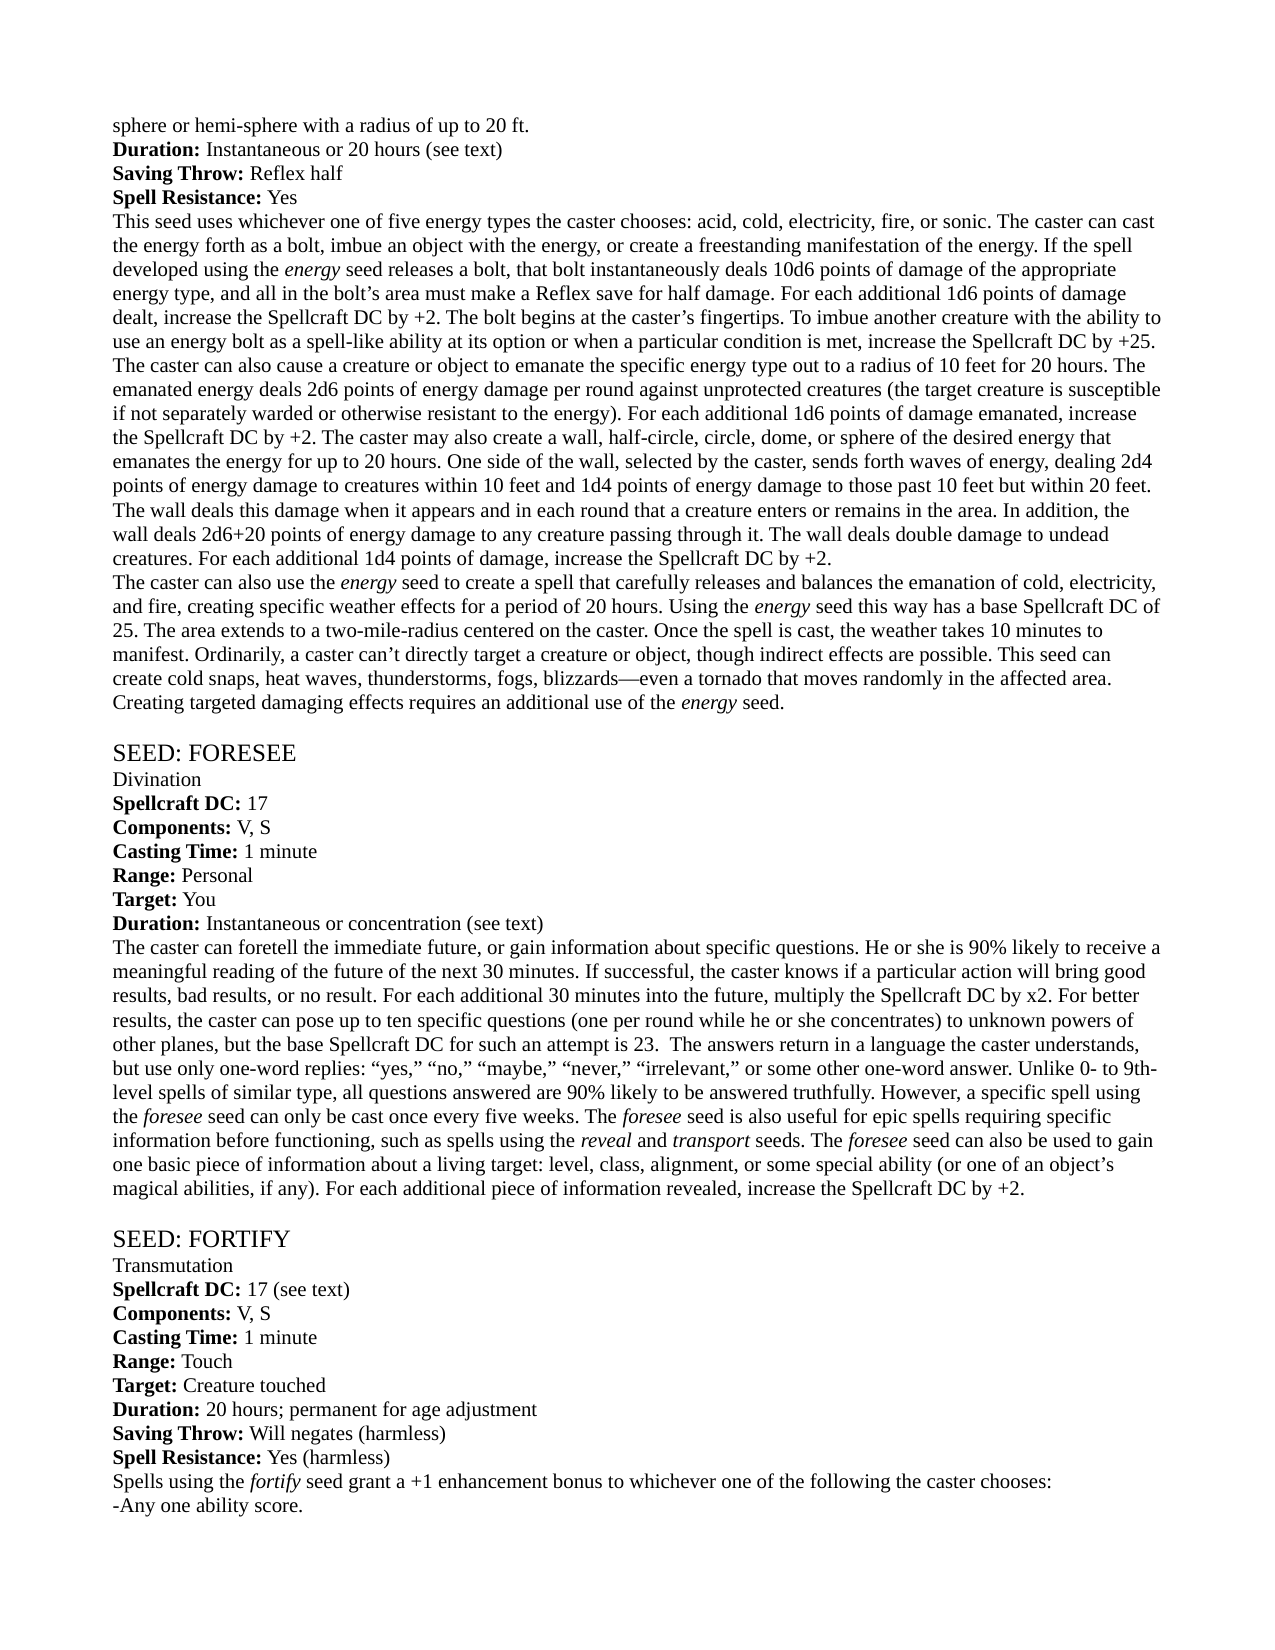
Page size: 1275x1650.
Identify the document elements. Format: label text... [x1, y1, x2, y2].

text Range: Touch [112, 1349, 1162, 1373]
text Saving Throw: Reflex half [112, 161, 1162, 185]
text Duration: 20 hours; permanent for age adjustment [112, 1397, 1162, 1421]
text Duration: Instantaneous or concentration (see text) [112, 911, 1162, 935]
text Spell Resistance: Yes [112, 185, 1162, 209]
text Casting Time: 1 minute [112, 839, 1162, 863]
text -Any one ability score. [112, 1493, 1162, 1517]
text sphere or hemi-sphere with a radius of up to 20 ft. [112, 112, 1162, 137]
subtitle SEED: FORESEE [112, 738, 1162, 767]
text Target: You [112, 887, 1162, 911]
text This seed uses whichever one of five energy types the caster chooses: acid, cold, electricity, fire, or sonic. The caster can cast the energy forth as a bolt, imbue an object with the energy, or create a freestanding manifestation of the energy. If the spell developed using the energy seed releases a bolt, that bolt instantaneously deals 10d6 points of damage of the appropriate energy type, and all in the bolt’s area must make a Reflex save for half damage. For each additional 1d6 points of damage dealt, increase the Spellcraft DC by +2. The bolt begins at the caster’s fingertips. To imbue another creature with the ability to use an energy bolt as a spell-like ability at its option or when a particular condition is met, increase the Spellcraft DC by +25. The caster can also cause a creature or object to emanate the specific energy type out to a radius of 10 feet for 20 hours. The emanated energy deals 2d6 points of energy damage per round against unprotected creatures (the target creature is susceptible if not separately warded or otherwise resistant to the energy). For each additional 1d6 points of damage emanated, increase the Spellcraft DC by +2. The caster may also create a wall, half-circle, circle, dome, or sphere of the desired energy that emanates the energy for up to 20 hours. One side of the wall, selected by the caster, sends forth waves of energy, dealing 2d4 points of energy damage to creatures within 10 feet and 1d4 points of energy damage to those past 10 feet but within 20 feet. The wall deals this damage when it appears and in each round that a creature enters or remains in the area. In addition, the wall deals 2d6+20 points of energy damage to any creature passing through it. The wall deals double damage to undead creatures. For each additional 1d4 points of damage, increase the Spellcraft DC by +2. [112, 209, 1162, 570]
text Spell Resistance: Yes (harmless) [112, 1445, 1162, 1469]
text Divination [112, 767, 1162, 791]
text Transmutation [112, 1253, 1162, 1277]
text Target: Creature touched [112, 1373, 1162, 1397]
text The caster can also use the energy seed to create a spell that carefully releases and balances the emanation of cold, electricity, and fire, creating specific weather effects for a period of 20 hours. Using the energy seed this way has a base Spellcraft DC of 25. The area extends to a two-mile-radius centered on the caster. Once the spell is cast, the weather takes 10 minutes to manifest. Ordinarily, a caster can’t directly target a creature or object, though indirect effects are possible. This seed can create cold snaps, heat waves, thunderstorms, fogs, blizzards—even a tornado that moves randomly in the affected area. Creating targeted damaging effects requires an additional use of the energy seed. [112, 570, 1162, 714]
text Duration: Instantaneous or 20 hours (see text) [112, 137, 1162, 161]
subtitle SEED: FORTIFY [112, 1224, 1162, 1253]
text Components: V, S [112, 1301, 1162, 1325]
text Spellcraft DC: 17 [112, 791, 1162, 815]
text Range: Personal [112, 863, 1162, 887]
text Casting Time: 1 minute [112, 1325, 1162, 1349]
text Spells using the fortify seed grant a +1 enhancement bonus to whichever one of the following the caster chooses: [112, 1469, 1162, 1493]
text The caster can foretell the immediate future, or gain information about specific questions. He or she is 90% likely to receive a meaningful reading of the future of the next 30 minutes. If successful, the caster knows if a particular action will bring good results, bad results, or no result. For each additional 30 minutes into the future, multiply the Spellcraft DC by x2. For better results, the caster can pose up to ten specific questions (one per round while he or she concentrates) to unknown powers of other planes, but the base Spellcraft DC for such an attempt is 23. The answers return in a language the caster understands, but use only one-word replies: “yes,” “no,” “maybe,” “never,” “irrelevant,” or some other one-word answer. Unlike 0- to 9th-level spells of similar type, all questions answered are 90% likely to be answered truthfully. However, a specific spell using the foresee seed can only be cast once every five weeks. The foresee seed is also useful for epic spells requiring specific information before functioning, such as spells using the reveal and transport seeds. The foresee seed can also be used to gain one basic piece of information about a living target: level, class, alignment, or some special ability (or one of an object’s magical abilities, if any). For each additional piece of information revealed, increase the Spellcraft DC by +2. [112, 935, 1162, 1200]
text Spellcraft DC: 17 (see text) [112, 1277, 1162, 1301]
text Components: V, S [112, 815, 1162, 839]
text Saving Throw: Will negates (harmless) [112, 1421, 1162, 1445]
